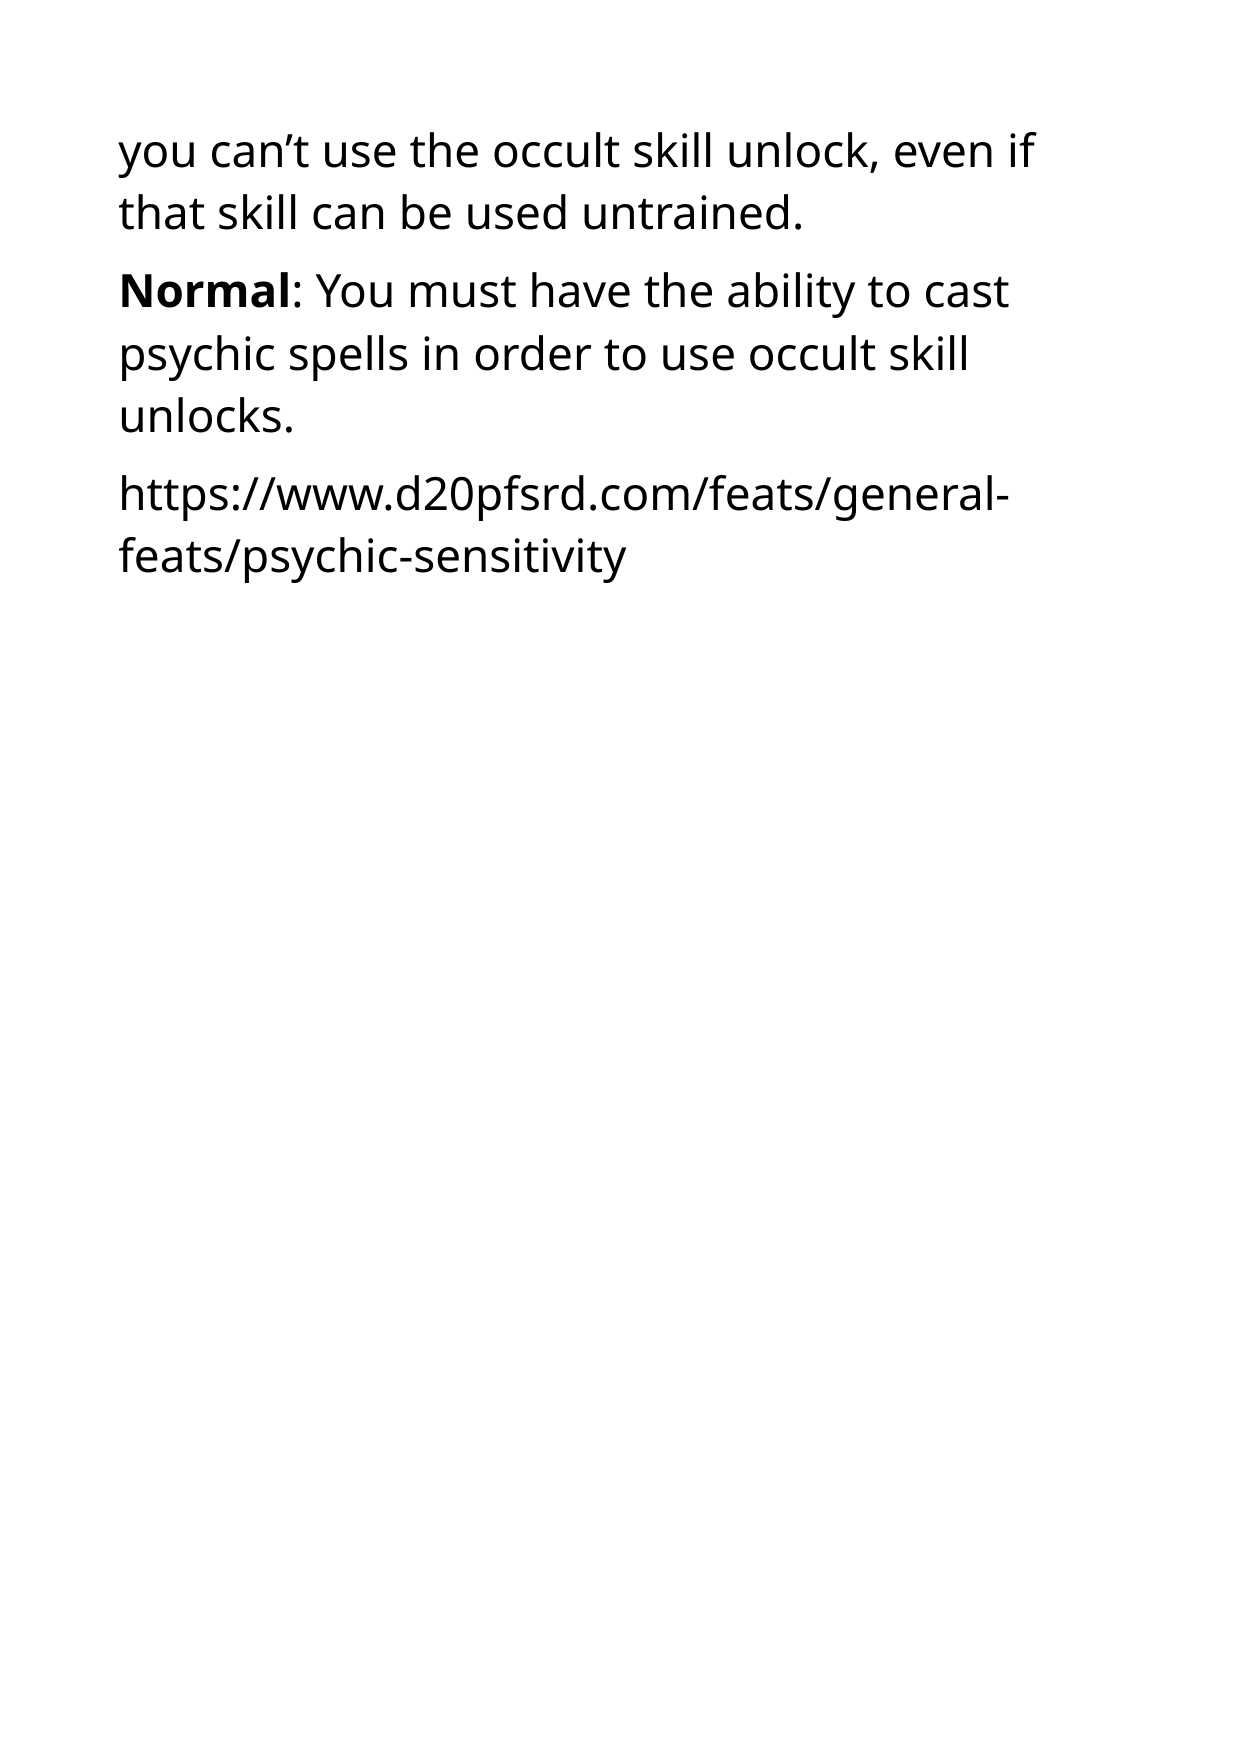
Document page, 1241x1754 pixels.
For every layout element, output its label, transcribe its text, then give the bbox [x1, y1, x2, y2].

text https://www.d20pfsrd.com/feats/general-feats/psychic-sensitivity [118, 461, 1122, 586]
text Normal: You must have the ability to cast psychic spells in order to use occult skill unlocks. [118, 258, 1122, 446]
text you can’t use the occult skill unlock, even if that skill can be used untrained. [118, 118, 1122, 243]
